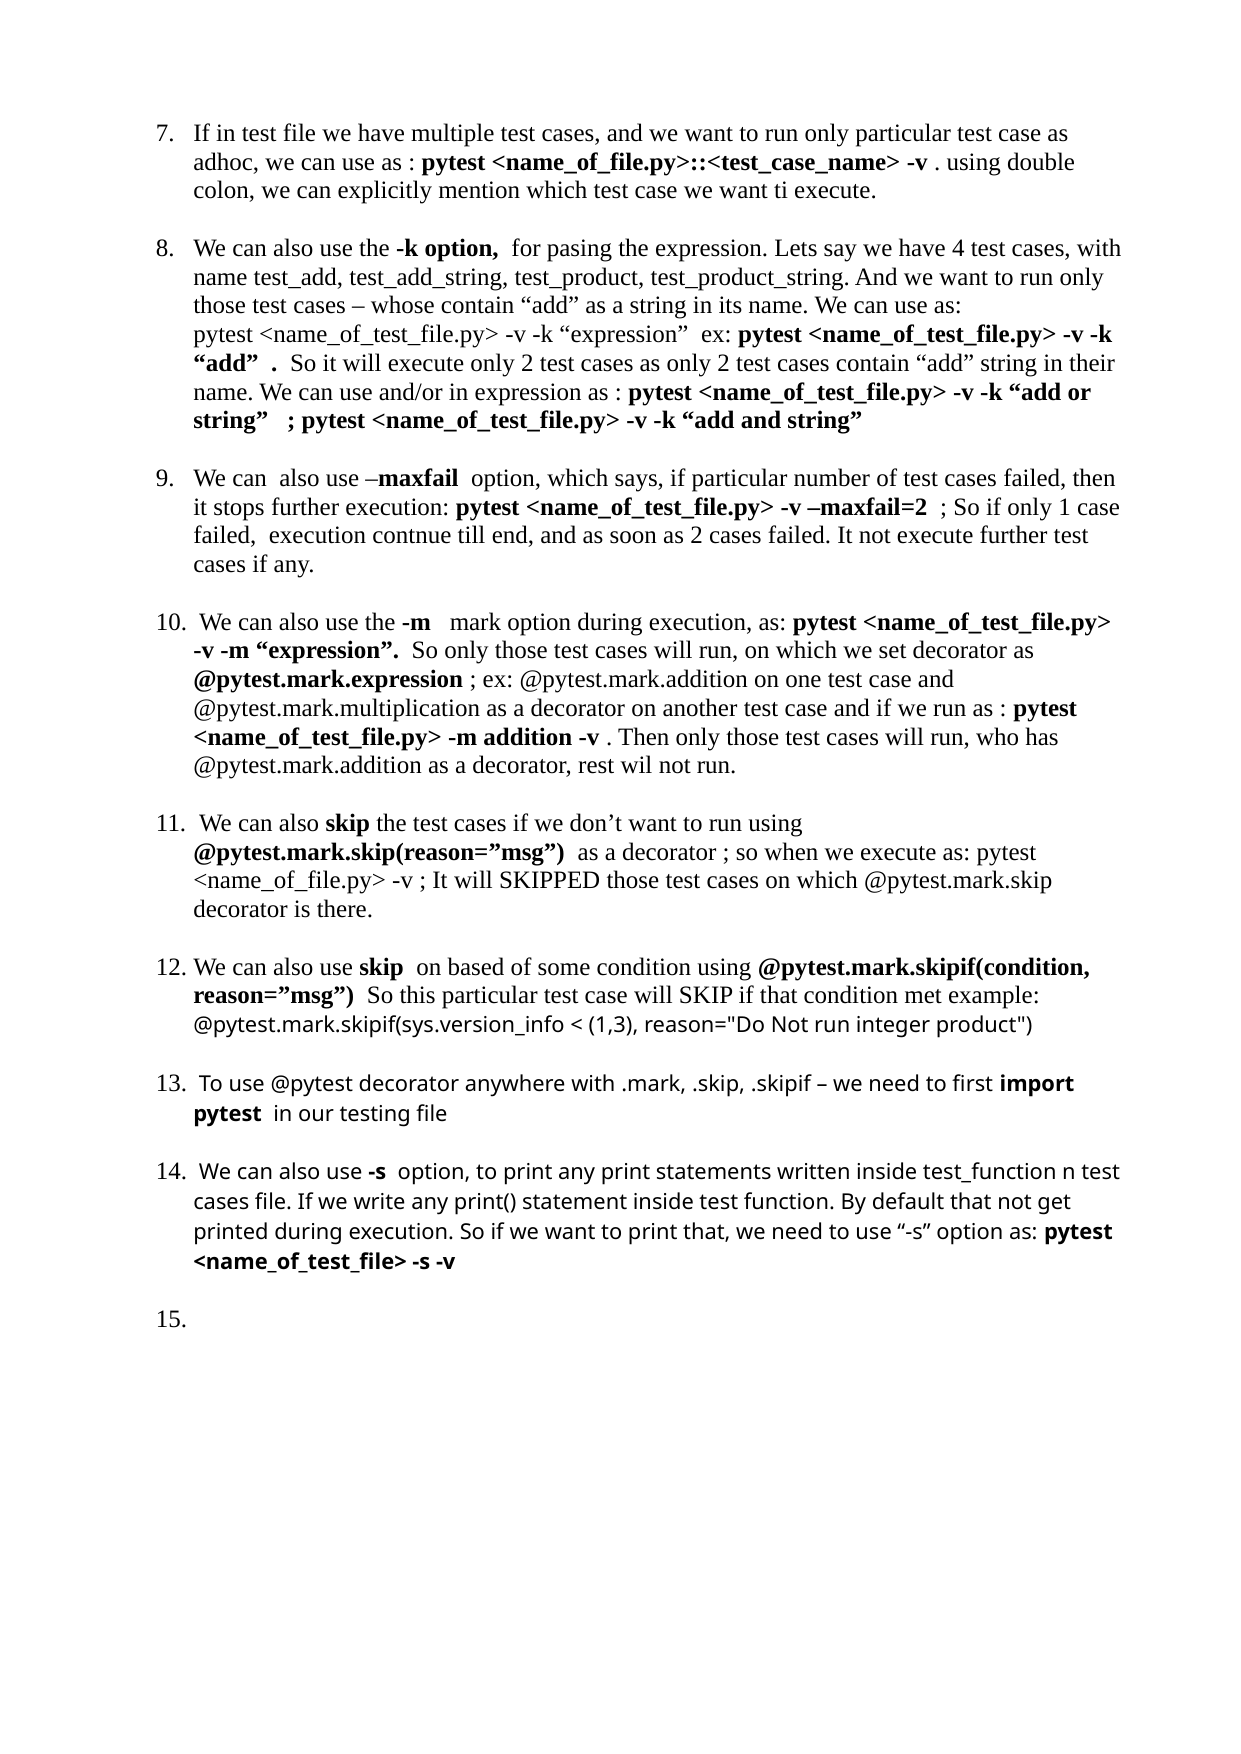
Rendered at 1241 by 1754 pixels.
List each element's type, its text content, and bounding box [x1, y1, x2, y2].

list We can also use –maxfail option, which says, if particular number of test cases failed, then it stops further execution: pytest <name_of_test_file.py> -v –maxfail=2 ; So if only 1 case failed, execution contnue till end, and as soon as 2 cases failed. It not execute further test cases if any. [156, 463, 1122, 607]
list To use @pytest decorator anywhere with .mark, .skip, .skipif – we need to first import pytest in our testing file [156, 1068, 1122, 1156]
list We can also use the -m mark option during execution, as: pytest <name_of_test_file.py> -v -m “expression”. So only those test cases will run, on which we set decorator as @pytest.mark.expression ; ex: @pytest.mark.addition on one test case and [156, 607, 1122, 693]
list We can also skip the test cases if we don’t want to run using @pytest.mark.skip(reason=”msg”) as a decorator ; so when we execute as: pytest <name_of_file.py> -v ; It will SKIPPED those test cases on which @pytest.mark.skip decorator is there. [156, 808, 1122, 952]
list We can also use the -k option, for pasing the expression. Lets say we have 4 test cases, with name test_add, test_add_string, test_product, test_product_string. And we want to run only those test cases – whose contain “add” as a string in its name. We can use as: pytest <name_of_test_file.py> -v -k “expression” ex: pytest <name_of_test_file.py> -v -k “add” . So it will execute only 2 test cases as only 2 test cases contain “add” string in their name. We can use and/or in expression as : pytest <name_of_test_file.py> -v -k “add or string” ; pytest <name_of_test_file.py> -v -k “add and string” [156, 233, 1122, 463]
list @pytest.mark.multiplication as a decorator on another test case and if we run as : pytest <name_of_test_file.py> -m addition -v . Then only those test cases will run, who has @pytest.mark.addition as a decorator, rest wil not run. [156, 693, 1122, 808]
list We can also use skip on based of some condition using @pytest.mark.skipif(condition, reason=”msg”) So this particular test case will SKIP if that condition met example: @pytest.mark.skipif(sys.version_info < (1,3), reason="Do Not run integer product") [156, 952, 1122, 1068]
list We can also use -s option, to print any print statements written inside test_function n test cases file. If we write any print() statement inside test function. By default that not get printed during execution. So if we want to print that, we need to use “-s” option as: pytest <name_of_test_file> -s -v [156, 1156, 1122, 1304]
list If in test file we have multiple test cases, and we want to run only particular test case as adhoc, we can use as : pytest <name_of_file.py>::<test_case_name> -v . using double colon, we can explicitly mention which test case we want ti execute. [156, 118, 1122, 233]
